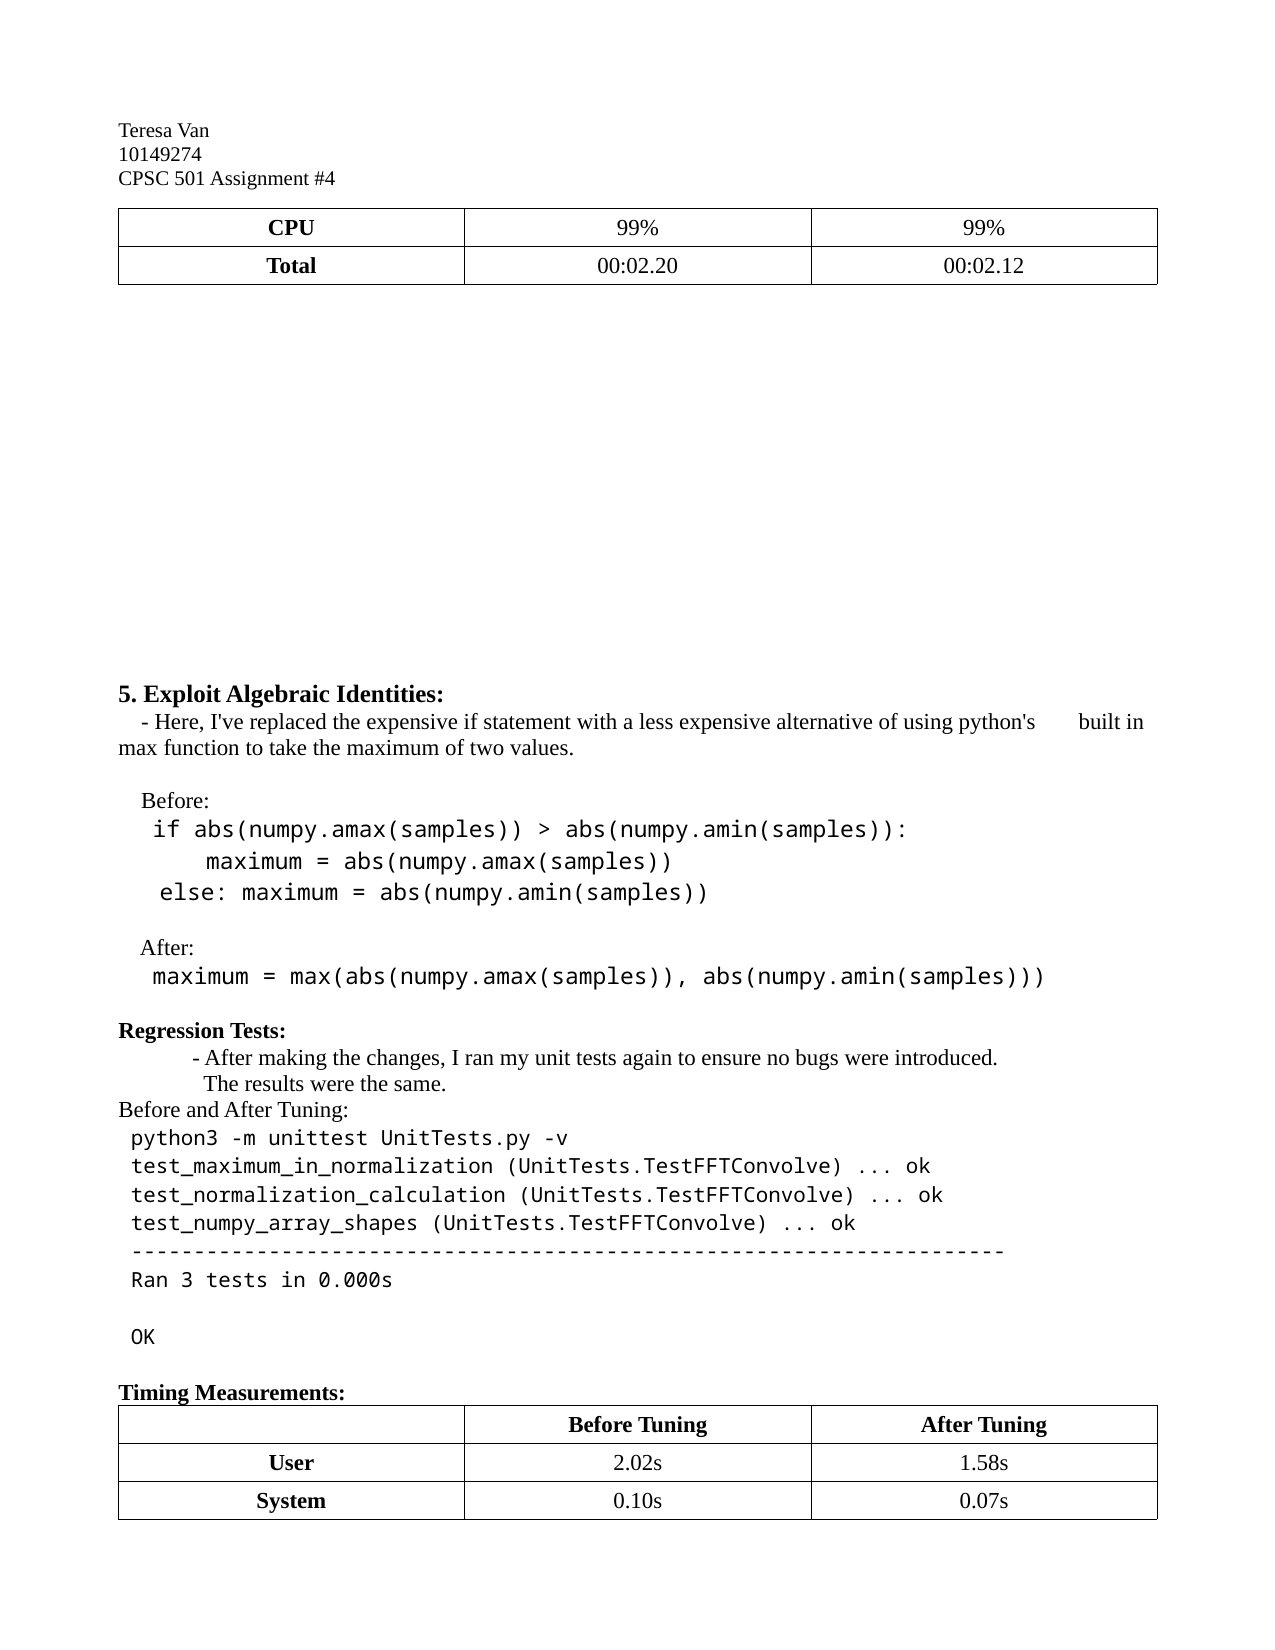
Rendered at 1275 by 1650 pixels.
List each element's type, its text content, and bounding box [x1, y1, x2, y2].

text maximum = abs(numpy.amax(samples)) [118, 845, 1157, 876]
text test_numpy_array_shapes (UnitTests.TestFFTConvolve) ... ok [118, 1208, 1157, 1237]
table_cell 99% [812, 209, 1157, 246]
text Before: [118, 787, 1157, 813]
table_cell 1.58s [812, 1444, 1157, 1481]
text python3 -m unittest UnitTests.py -v [118, 1123, 1157, 1151]
text 5. Exploit Algebraic Identities: [118, 679, 1157, 708]
text test_maximum_in_normalization (UnitTests.TestFFTConvolve) ... ok [118, 1151, 1157, 1180]
table_cell Total [119, 247, 464, 284]
table_cell 2.02s [465, 1444, 811, 1481]
text ---------------------------------------------------------------------- [118, 1237, 1157, 1265]
text test_normalization_calculation (UnitTests.TestFFTConvolve) ... ok [118, 1180, 1157, 1208]
table_cell 00:02.20 [465, 247, 811, 284]
table_cell System [119, 1482, 464, 1519]
text maximum = max(abs(numpy.amax(samples)), abs(numpy.amin(samples))) [118, 960, 1157, 991]
table_cell 99% [465, 209, 811, 246]
table_header After Tuning [812, 1406, 1157, 1443]
text - Here, I've replaced the expensive if statement with a less expensive alternative of using python's built in max function to take the maximum of two values. [118, 708, 1157, 761]
table_header [119, 1406, 464, 1443]
text Timing Measurements: [118, 1379, 1157, 1405]
table_cell CPU [119, 209, 464, 246]
table_cell 00:02.12 [812, 247, 1157, 284]
text The results were the same. [118, 1070, 1157, 1097]
text if abs(numpy.amax(samples)) > abs(numpy.amin(samples)): [118, 813, 1157, 845]
table_cell User [119, 1444, 464, 1481]
text Regression Tests: [118, 1017, 1157, 1044]
text Ran 3 tests in 0.000s [118, 1265, 1157, 1293]
table_cell 0.07s [812, 1482, 1157, 1519]
text OK [118, 1322, 1157, 1350]
table_cell 0.10s [465, 1482, 811, 1519]
text After: [118, 933, 1157, 960]
text Before and After Tuning: [118, 1097, 1157, 1123]
text - After making the changes, I ran my unit tests again to ensure no bugs were introduced. [118, 1044, 1157, 1070]
text else: maximum = abs(numpy.amin(samples)) [118, 876, 1157, 907]
table_header Before Tuning [465, 1406, 811, 1443]
